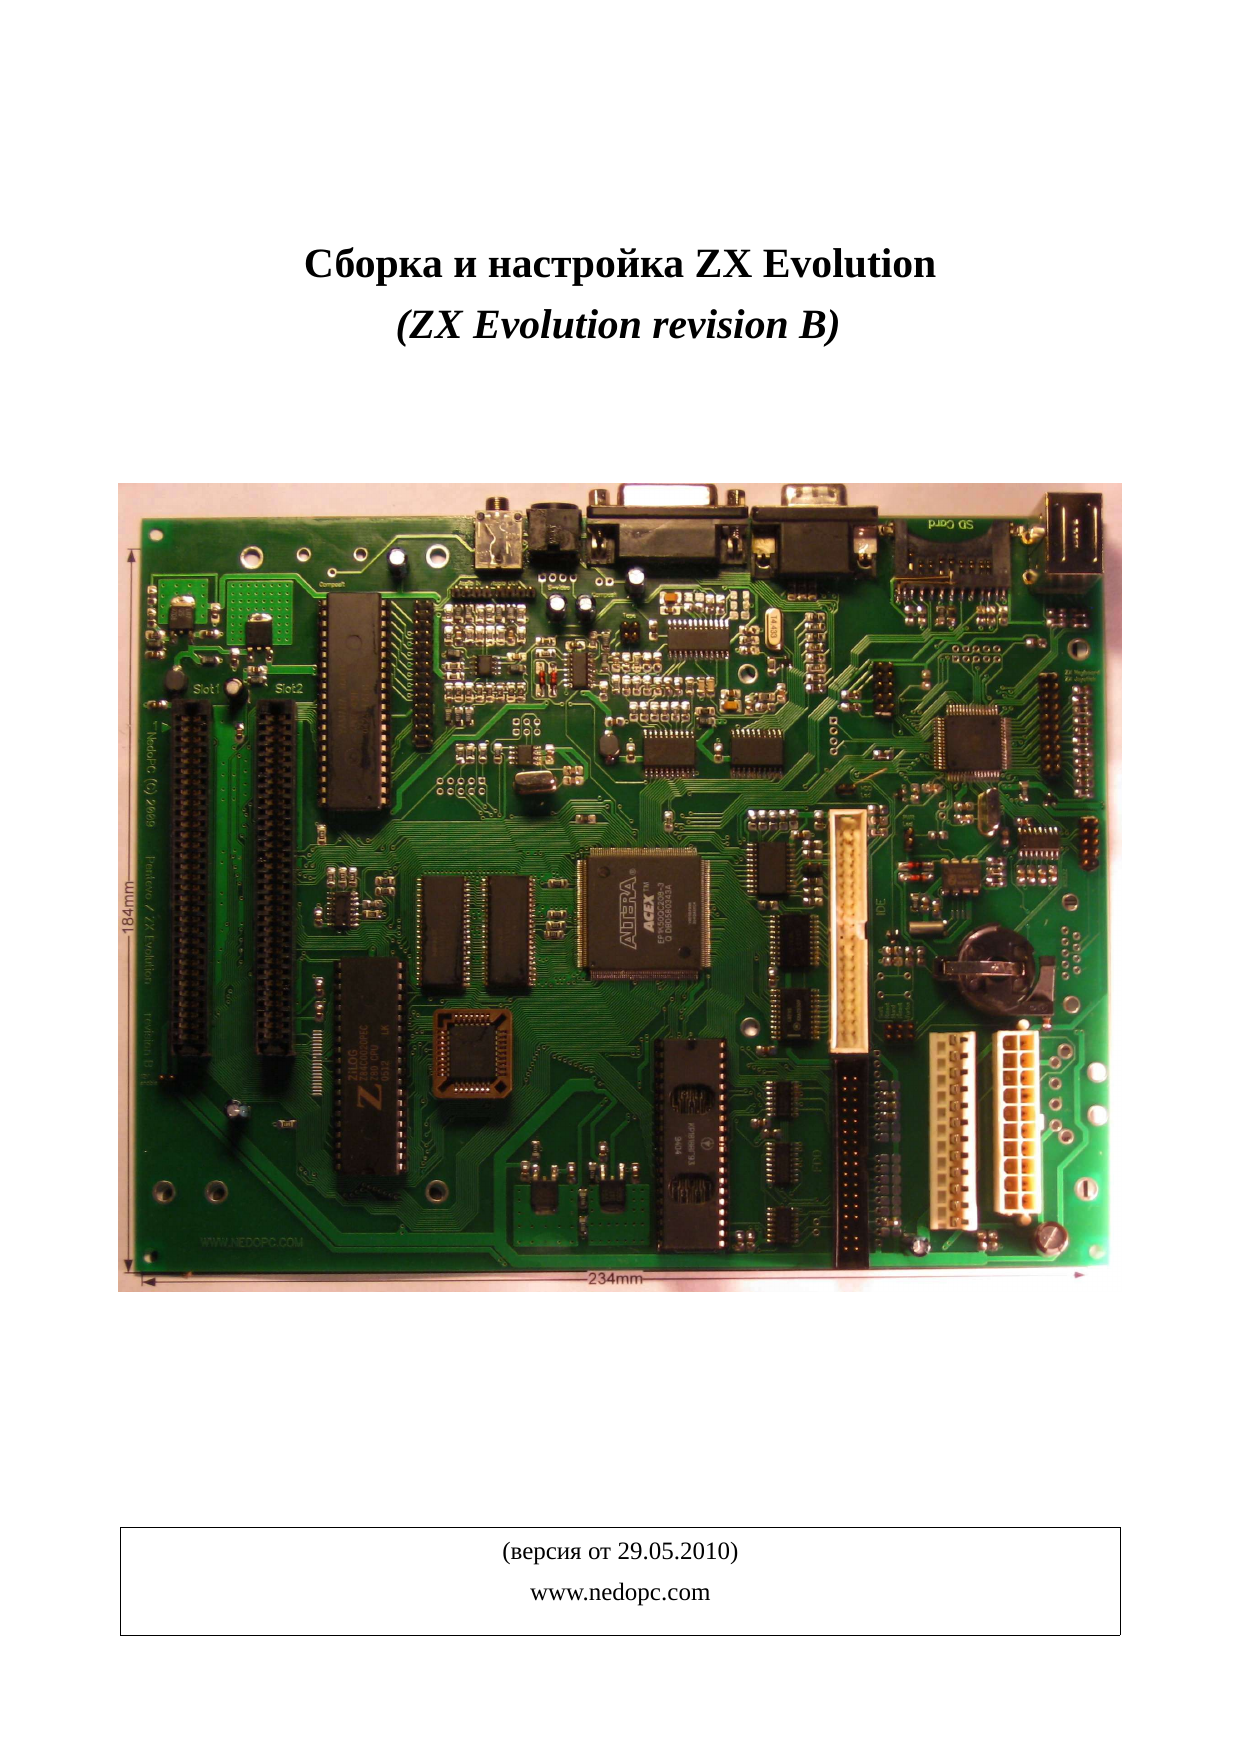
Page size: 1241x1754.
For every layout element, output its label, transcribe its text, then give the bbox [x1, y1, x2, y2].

picture [118, 483, 1122, 1292]
text Сборка и настройка ZX Evolution [118, 239, 1122, 287]
text (ZX Evolution revision B) [118, 299, 1122, 347]
text www.nedopc.com [129, 1577, 1111, 1606]
text (версия от 29.05.2010) [129, 1536, 1111, 1565]
